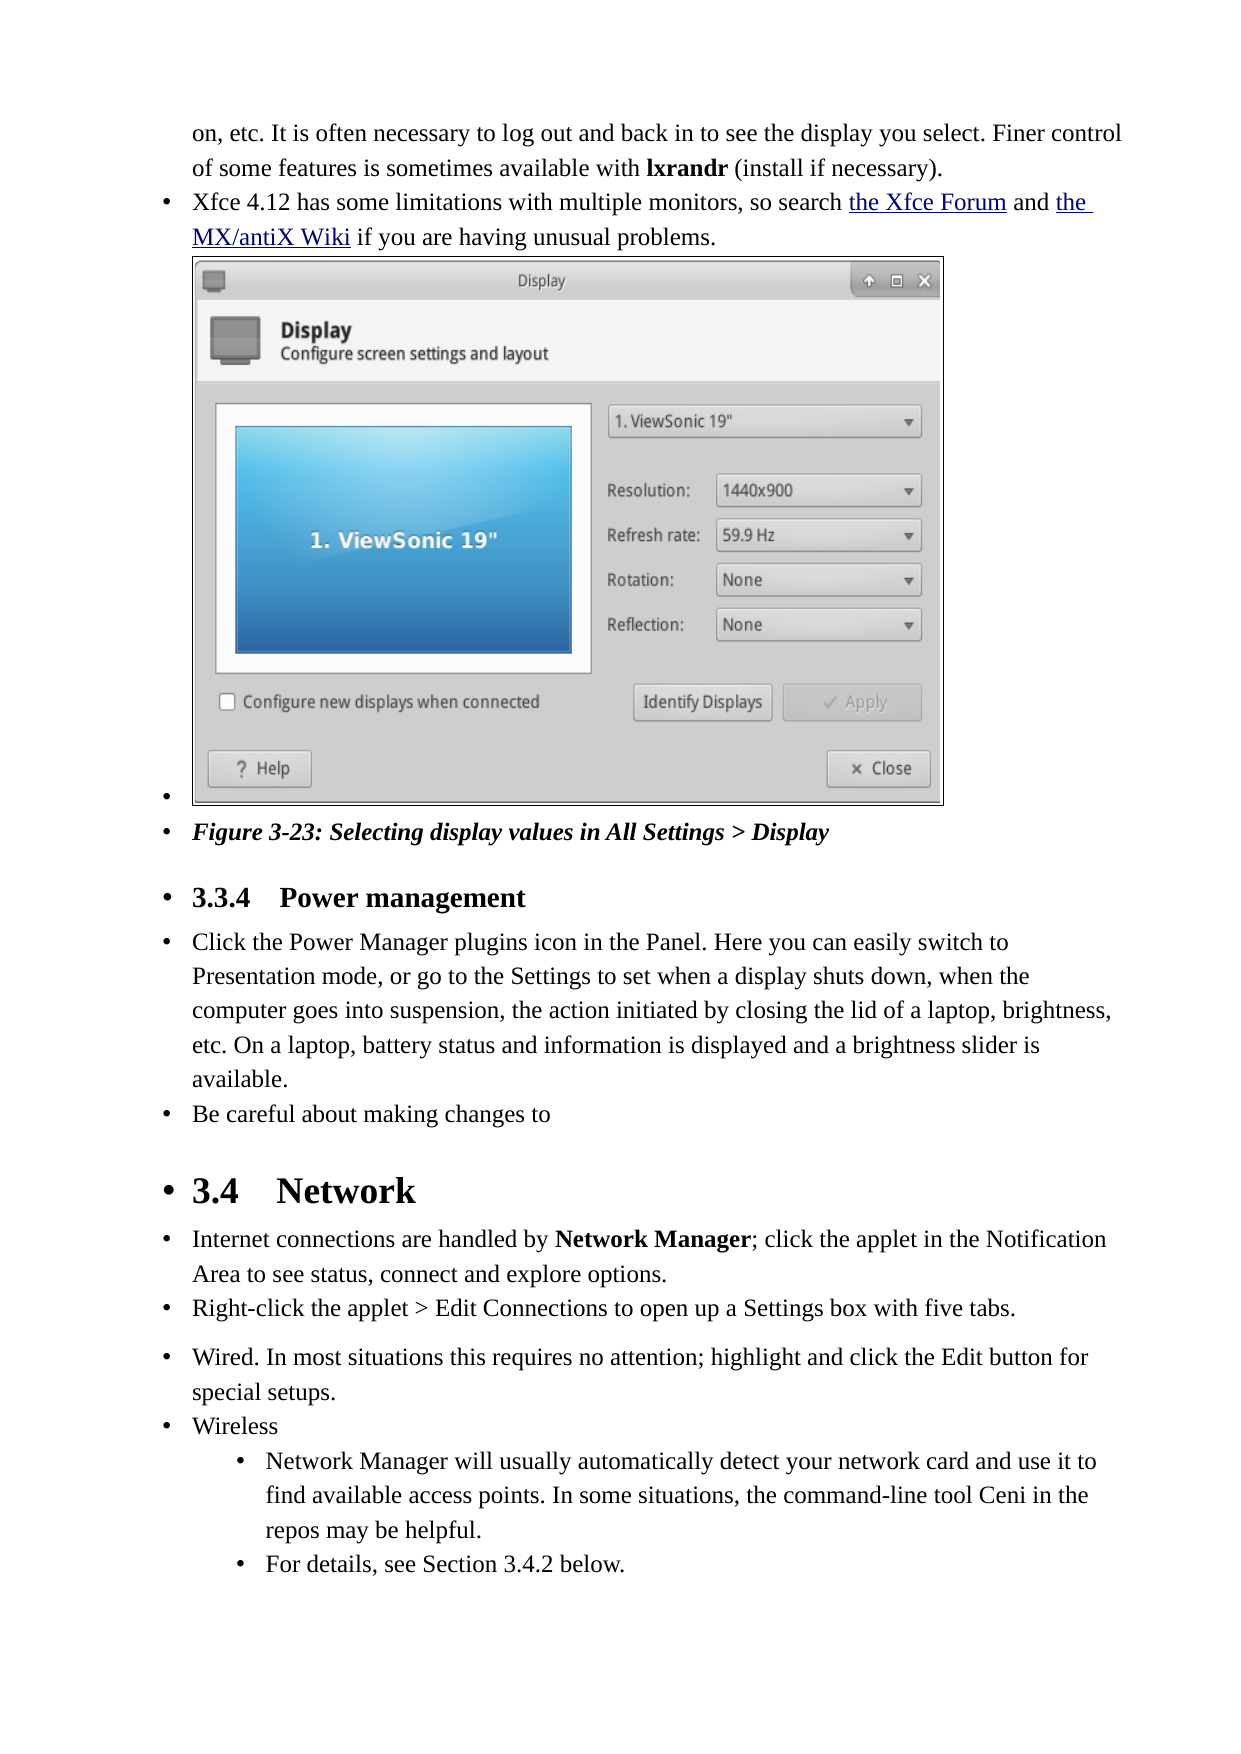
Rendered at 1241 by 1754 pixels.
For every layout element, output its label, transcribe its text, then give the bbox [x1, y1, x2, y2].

subtitle 3.4 Network [162, 1169, 1122, 1212]
subtitle 3.3.4 Power management [162, 880, 1122, 914]
list For details, see Section 3.4.2 below. [236, 1549, 1122, 1578]
list Right-click the applet > Edit Connections to open up a Settings box with five tabs. [162, 1293, 1122, 1322]
list Figure 3-23: Selecting display values in All Settings > Display [162, 817, 1122, 846]
list on, etc. It is often necessary to log out and back in to see the display you select. Finer control of some features is sometimes available with lxrandr (install if necessary). [162, 118, 1122, 181]
list Internet connections are handled by Network Manager; click the applet in the Notification Area to see status, connect and explore options. [162, 1224, 1122, 1288]
list Wireless [162, 1411, 1122, 1440]
list Network Manager will usually automatically detect your network card and use it to find available access points. In some situations, the command-line tool Ceni in the repos may be helpful. [236, 1446, 1122, 1544]
list Click the Power Manager plugins icon in the Panel. Here you can easily switch to Presentation mode, or go to the Settings to set when a display shuts down, when the computer goes into suspension, the action initiated by closing the lid of a laptop, brightness, etc. On a laptop, battery status and information is displayed and a brightness slider is available. [162, 927, 1122, 1093]
list Be careful about making changes to [162, 1099, 1122, 1128]
list Xfce 4.12 has some limitations with multiple monitors, so search the Xfce Forum and the MX/antiX Wiki if you are having unusual problems. [162, 187, 1122, 250]
list Wired. In most situations this requires no attention; highlight and click the Edit button for special setups. [162, 1342, 1122, 1406]
picture [194, 259, 940, 803]
